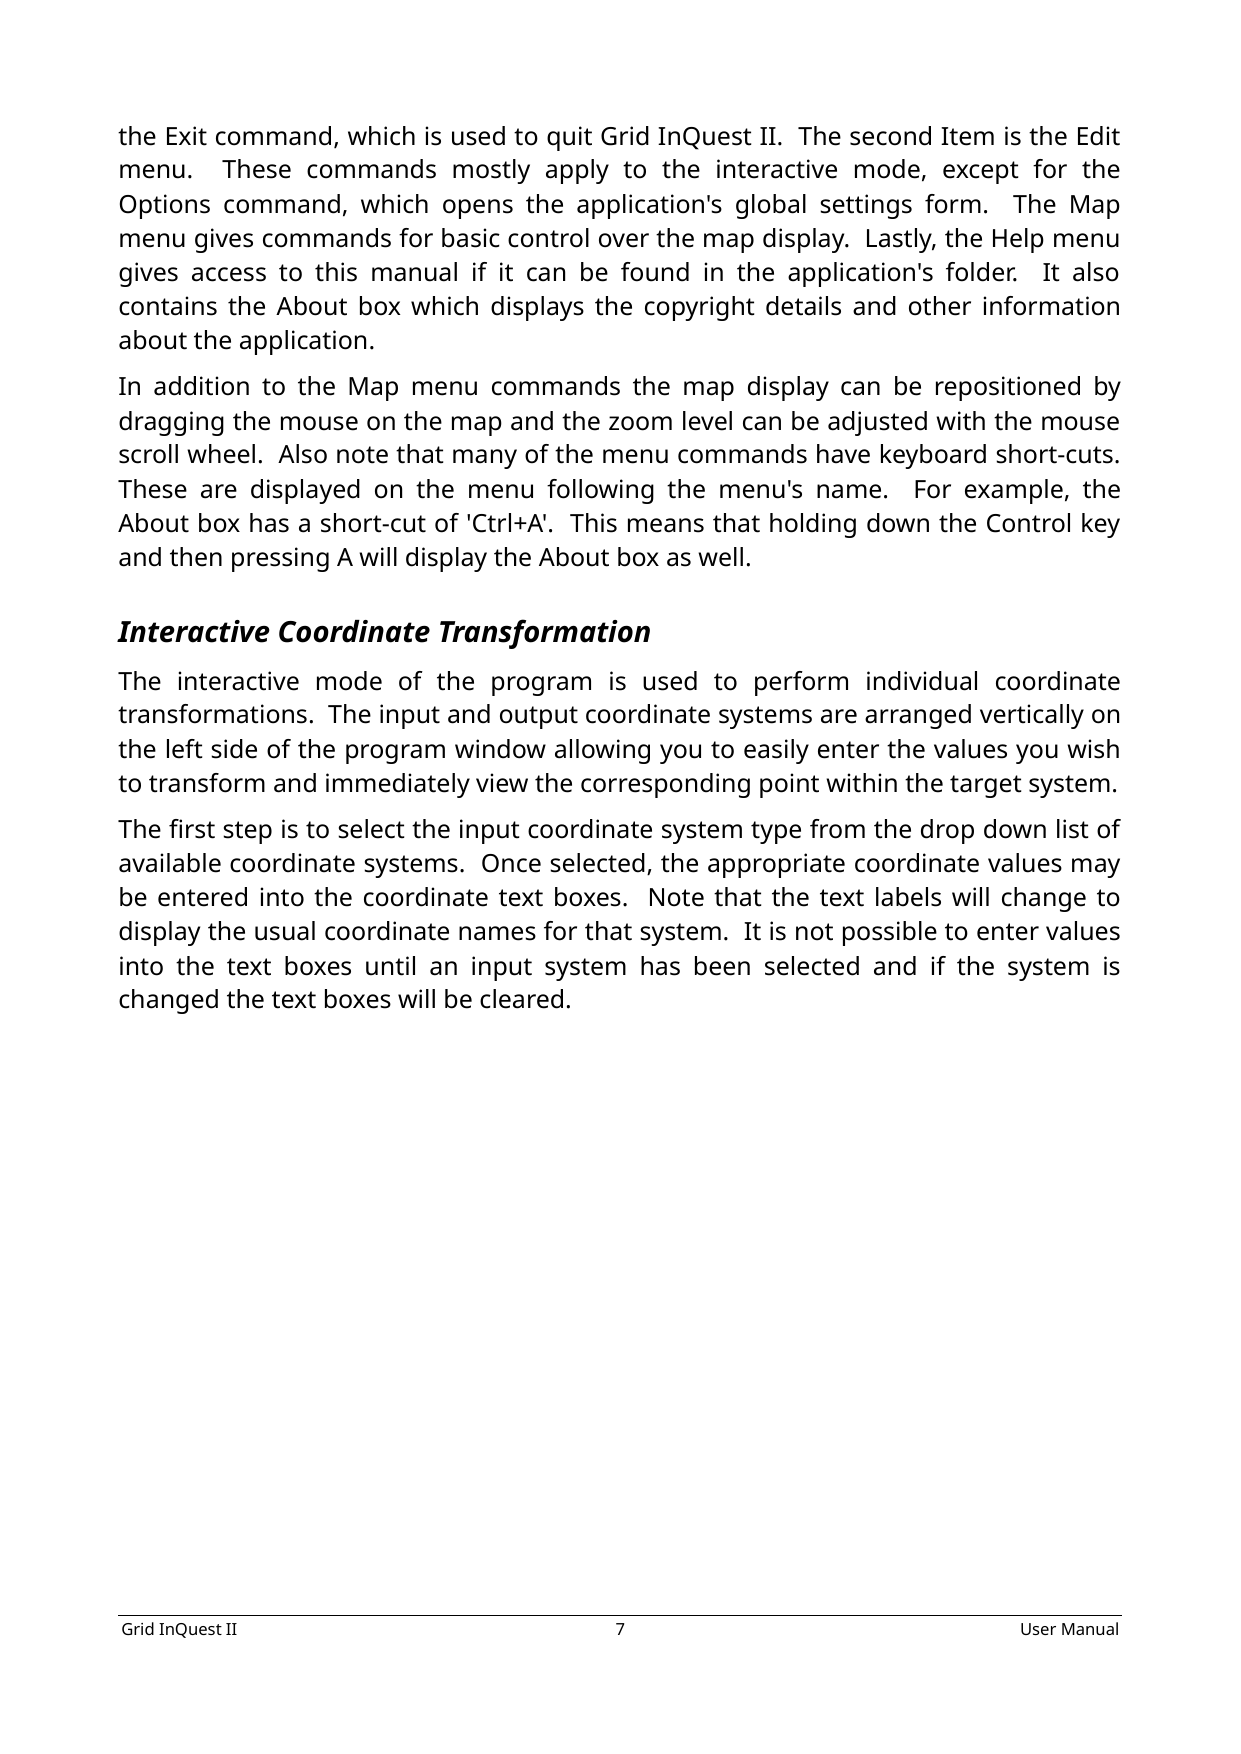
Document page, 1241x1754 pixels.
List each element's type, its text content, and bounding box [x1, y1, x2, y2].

text the Exit command, which is used to quit Grid InQuest II. The second Item is the Edit menu. These commands mostly apply to the interactive mode, except for the Options command, which opens the application's global settings form. The Map menu gives commands for basic control over the map display. Lastly, the Help menu gives access to this manual if it can be found in the application's folder. It also contains the About box which displays the copyright details and other information about the application. [118, 118, 1122, 357]
text The interactive mode of the program is used to perform individual coordinate transformations. The input and output coordinate systems are arranged vertically on the left side of the program window allowing you to easily enter the values you wish to transform and immediately view the corresponding point within the target system. [118, 663, 1122, 799]
subtitle Interactive Coordinate Transformation [118, 611, 1122, 651]
text The first step is to select the input coordinate system type from the drop down list of available coordinate systems. Once selected, the appropriate coordinate values may be entered into the coordinate text boxes. Note that the text labels will change to display the usual coordinate names for that system. It is not possible to enter values into the text boxes until an input system has been selected and if the system is changed the text boxes will be cleared. [118, 812, 1122, 1016]
text In addition to the Map menu commands the map display can be repositioned by dragging the mouse on the map and the zoom level can be adjusted with the mouse scroll wheel. Also note that many of the menu commands have keyboard short-cuts. These are displayed on the menu following the menu's name. For example, the About box has a short-cut of 'Ctrl+A'. This means that holding down the Control key and then pressing A will display the About box as well. [118, 369, 1122, 573]
